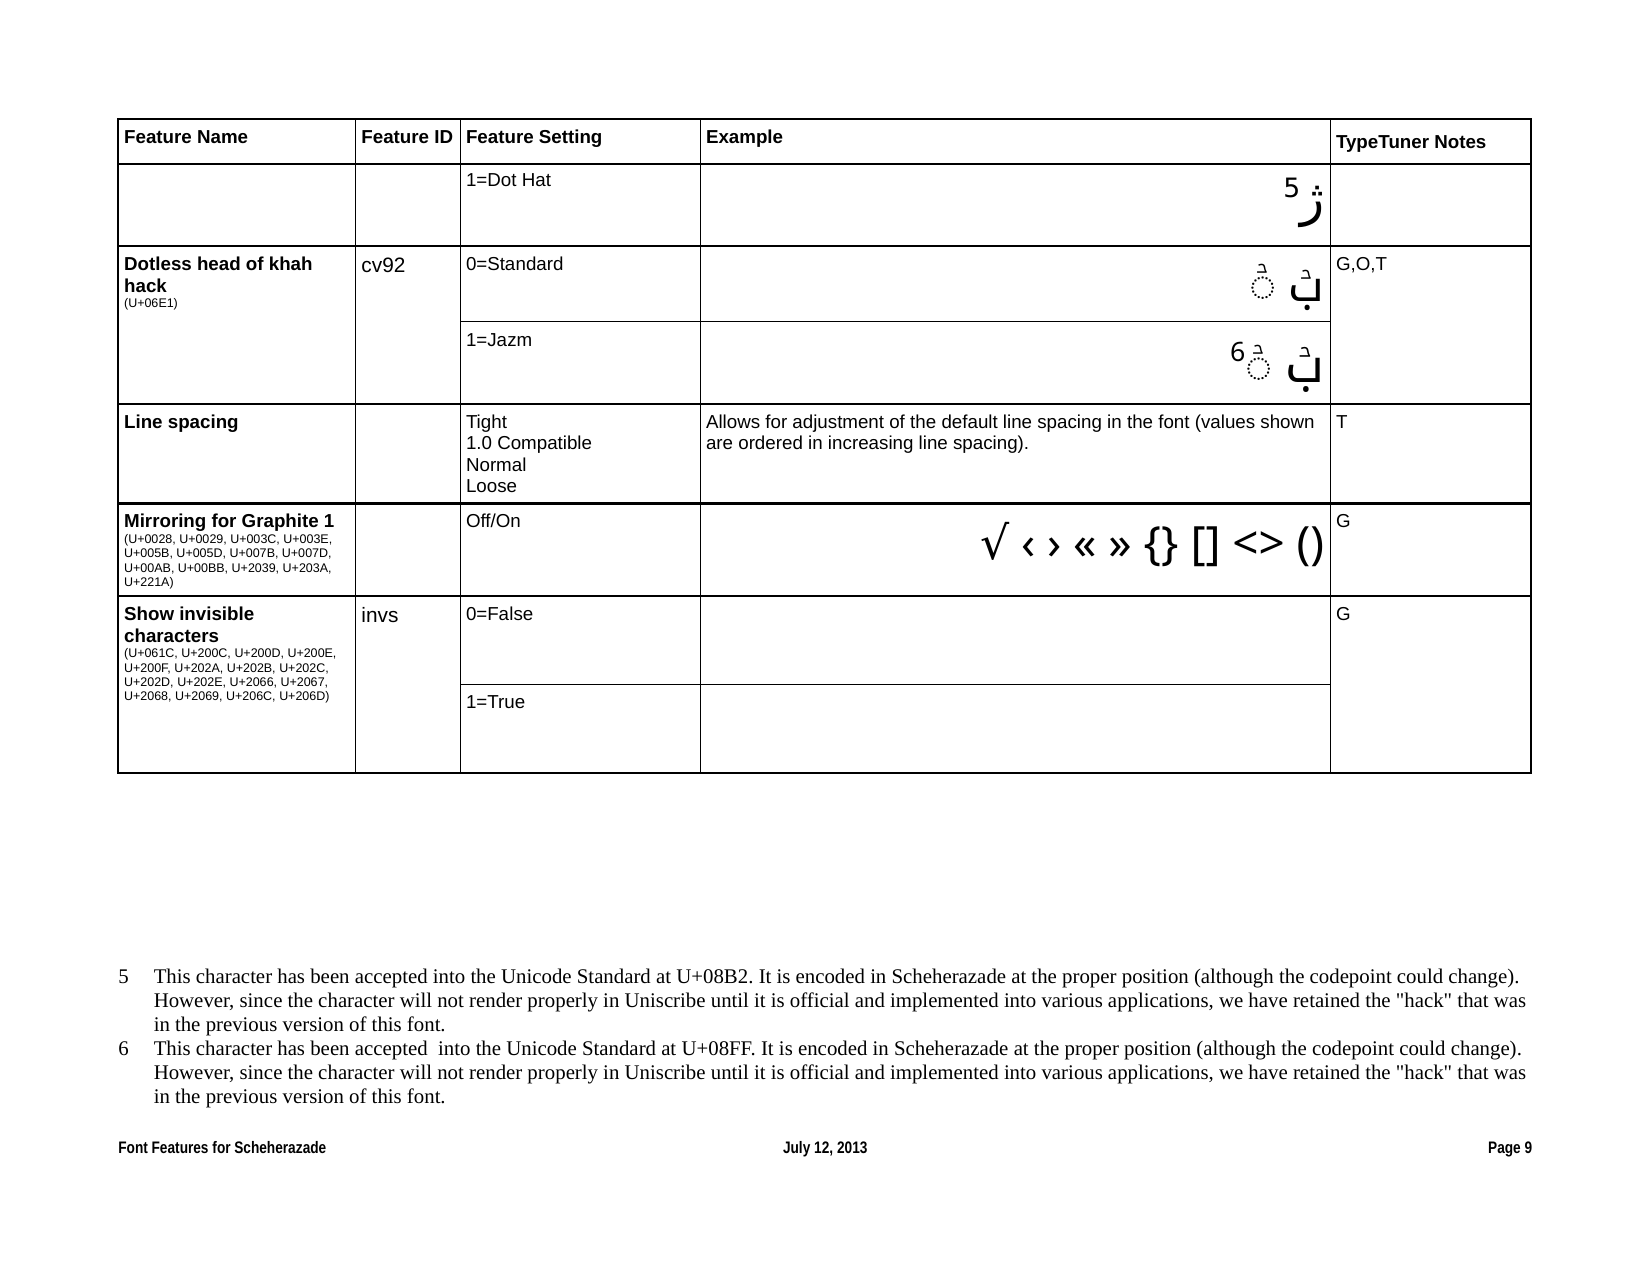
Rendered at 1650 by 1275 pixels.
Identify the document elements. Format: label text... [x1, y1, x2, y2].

table_cell Line spacing [119, 405, 355, 502]
table_header Feature Setting [461, 120, 700, 163]
table_header Feature Name [119, 120, 355, 163]
table_header Feature ID [356, 120, 460, 163]
table_header Example [701, 120, 1330, 163]
table_cell ؜ ‌ ‍‎ ‏ ‪ ‫ ‬ ‭ ‮ ⁦ ⁧ ⁨ ⁩ [701, 597, 1330, 683]
table_cell ژ [701, 165, 1330, 245]
table_cell Dotless head of khah hack (U+06E1) [119, 247, 355, 403]
table_cell 1=Dot Hat [461, 165, 700, 245]
table_cell G [1331, 505, 1530, 595]
table_cell G [1331, 597, 1530, 772]
table_cell Allows for adjustment of the default line spacing in the font (values shown are ordered in increasing line spacing). [701, 405, 1330, 502]
table_cell Mirroring for Graphite 1 (U+0028, U+0029, U+003C, U+003E, U+005B, U+005D, U+007B, U+007D, U+00AB, U+00BB, U+2039, U+203A, U+221A) [119, 505, 355, 595]
table_cell [356, 405, 460, 502]
table_cell ؜ ‌ ‍‎ ‏ ‪ ‫ ‬ ‭ ‮ ⁦ ⁧ ⁨ ⁩ [701, 685, 1330, 772]
table_cell 0=Standard [461, 247, 700, 321]
table_cell [1331, 165, 1530, 245]
table_cell [119, 165, 355, 245]
table_header TypeTuner Notes [1331, 120, 1530, 163]
table_cell Off/On [461, 505, 700, 595]
table_cell [356, 505, 460, 595]
table_cell () <> [] {} « » ‹ › √ [701, 505, 1330, 595]
table_cell invs [356, 597, 460, 772]
table_cell بۡ ◌ۡ [701, 322, 1330, 403]
table_cell 0=False [461, 597, 700, 683]
table_cell cv92 [356, 247, 460, 403]
table_cell Tight 1.0 Compatible Normal Loose [461, 405, 700, 502]
table_cell T [1331, 405, 1530, 502]
table_cell 1=Jazm [461, 322, 700, 403]
table_cell بۡ ◌ۡ [701, 247, 1330, 321]
table_cell G,O,T [1331, 247, 1530, 403]
table_cell 1=True [461, 685, 700, 772]
table_cell [356, 165, 460, 245]
table_cell Show invisible characters (U+061C, U+200C, U+200D, U+200E, U+200F, U+202A, U+202B, U+202C, U+202D, U+202E, U+2066, U+2067, U+2068, U+2069, U+206C, U+206D) [119, 597, 355, 772]
